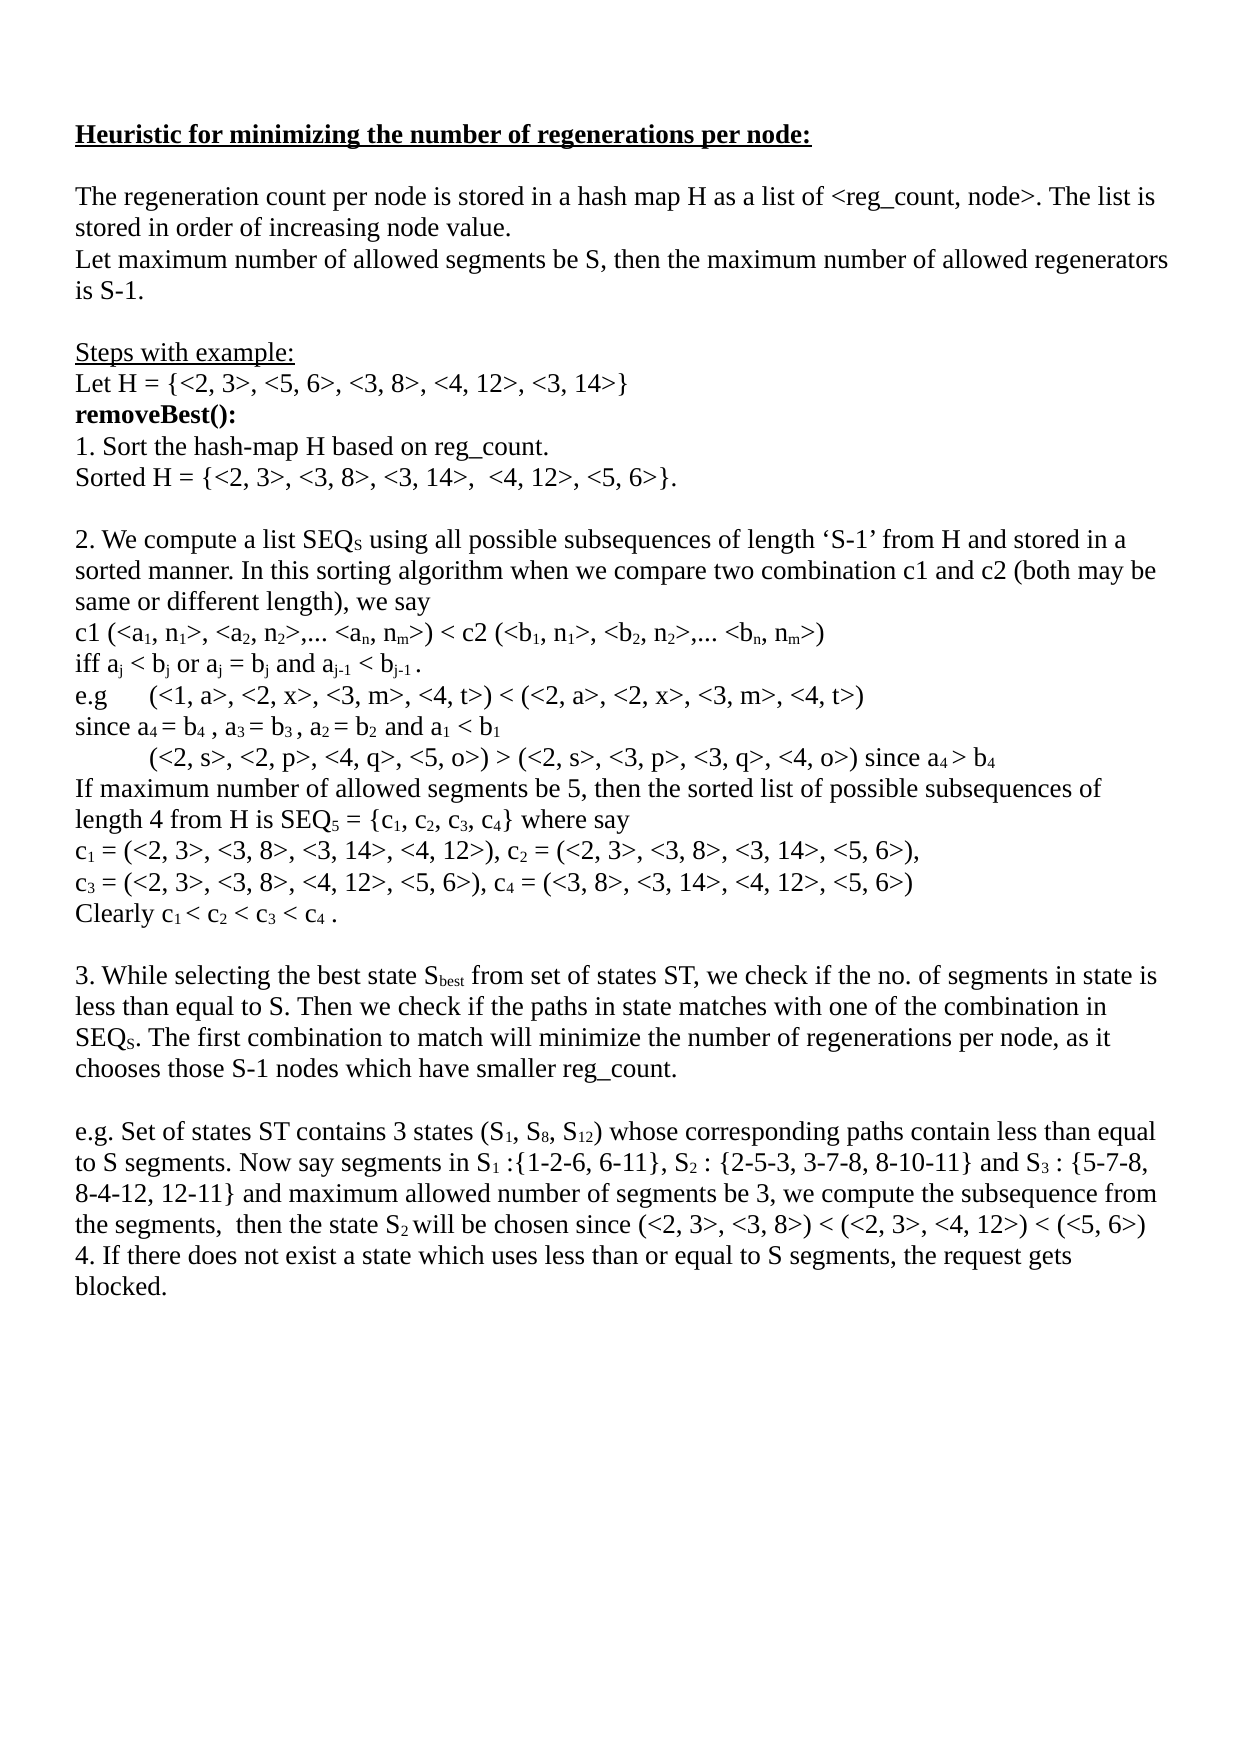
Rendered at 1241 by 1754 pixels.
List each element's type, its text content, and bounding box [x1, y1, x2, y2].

text Steps with example: [75, 336, 1170, 367]
text 3. While selecting the best state Sbest from set of states ST, we check if the no. of segments in state is less than equal to S. Then we check if the paths in state matches with one of the combination in SEQS. The first combination to match will minimize the number of regenerations per node, as it chooses those S-1 nodes which have smaller reg_count. [75, 959, 1170, 1084]
text Sorted H = {<2, 3>, <3, 8>, <3, 14>, <4, 12>, <5, 6>}. [75, 461, 1170, 492]
text Clearly c1 < c2 < c3 < c4 . [75, 897, 1170, 928]
text 4. If there does not exist a state which uses less than or equal to S segments, the request gets blocked. [75, 1239, 1170, 1302]
text The regeneration count per node is stored in a hash map H as a list of <reg_count, node>. The list is stored in order of increasing node value. [75, 180, 1170, 243]
text e.g. Set of states ST contains 3 states (S1, S8, S12) whose corresponding paths contain less than equal to S segments. Now say segments in S1 :{1-2-6, 6-11}, S2 : {2-5-3, 3-7-8, 8-10-11} and S3 : {5-7-8, 8-4-12, 12-11} and maximum allowed number of segments be 3, we compute the subsequence from the segments, then the state S2 will be chosen since (<2, 3>, <3, 8>) < (<2, 3>, <4, 12>) < (<5, 6>) [75, 1115, 1170, 1239]
text Let maximum number of allowed segments be S, then the maximum number of allowed regenerators is S-1. [75, 243, 1170, 305]
text If maximum number of allowed segments be 5, then the sorted list of possible subsequences of length 4 from H is SEQ5 = {c1, c2, c3, c4} where say [75, 772, 1170, 834]
text c1 (<a1, n1>, <a2, n2>,... <an, nm>) < c2 (<b1, n1>, <b2, n2>,... <bn, nm>) [75, 616, 1170, 648]
text since a4 = b4 , a3 = b3 , a2 = b2 and a1 < b1 [75, 710, 1170, 741]
text 2. We compute a list SEQS using all possible subsequences of length ‘S-1’ from H and stored in a sorted manner. In this sorting algorithm when we compare two combination c1 and c2 (both may be same or different length), we say [75, 523, 1170, 616]
text c3 = (<2, 3>, <3, 8>, <4, 12>, <5, 6>), c4 = (<3, 8>, <3, 14>, <4, 12>, <5, 6>) [75, 866, 1170, 897]
text (<2, s>, <2, p>, <4, q>, <5, o>) > (<2, s>, <3, p>, <3, q>, <4, o>) since a4 > b4 [75, 741, 1170, 772]
text 1. Sort the hash-map H based on reg_count. [75, 429, 1170, 461]
text e.g (<1, a>, <2, x>, <3, m>, <4, t>) < (<2, a>, <2, x>, <3, m>, <4, t>) [75, 679, 1170, 710]
text removeBest(): [75, 398, 1170, 429]
text Let H = {<2, 3>, <5, 6>, <3, 8>, <4, 12>, <3, 14>} [75, 367, 1170, 398]
text iff aj < bj or aj = bj and aj-1 < bj-1 . [75, 648, 1170, 679]
text Heuristic for minimizing the number of regenerations per node: [75, 118, 1170, 149]
text c1 = (<2, 3>, <3, 8>, <3, 14>, <4, 12>), c2 = (<2, 3>, <3, 8>, <3, 14>, <5, 6>), [75, 834, 1170, 866]
